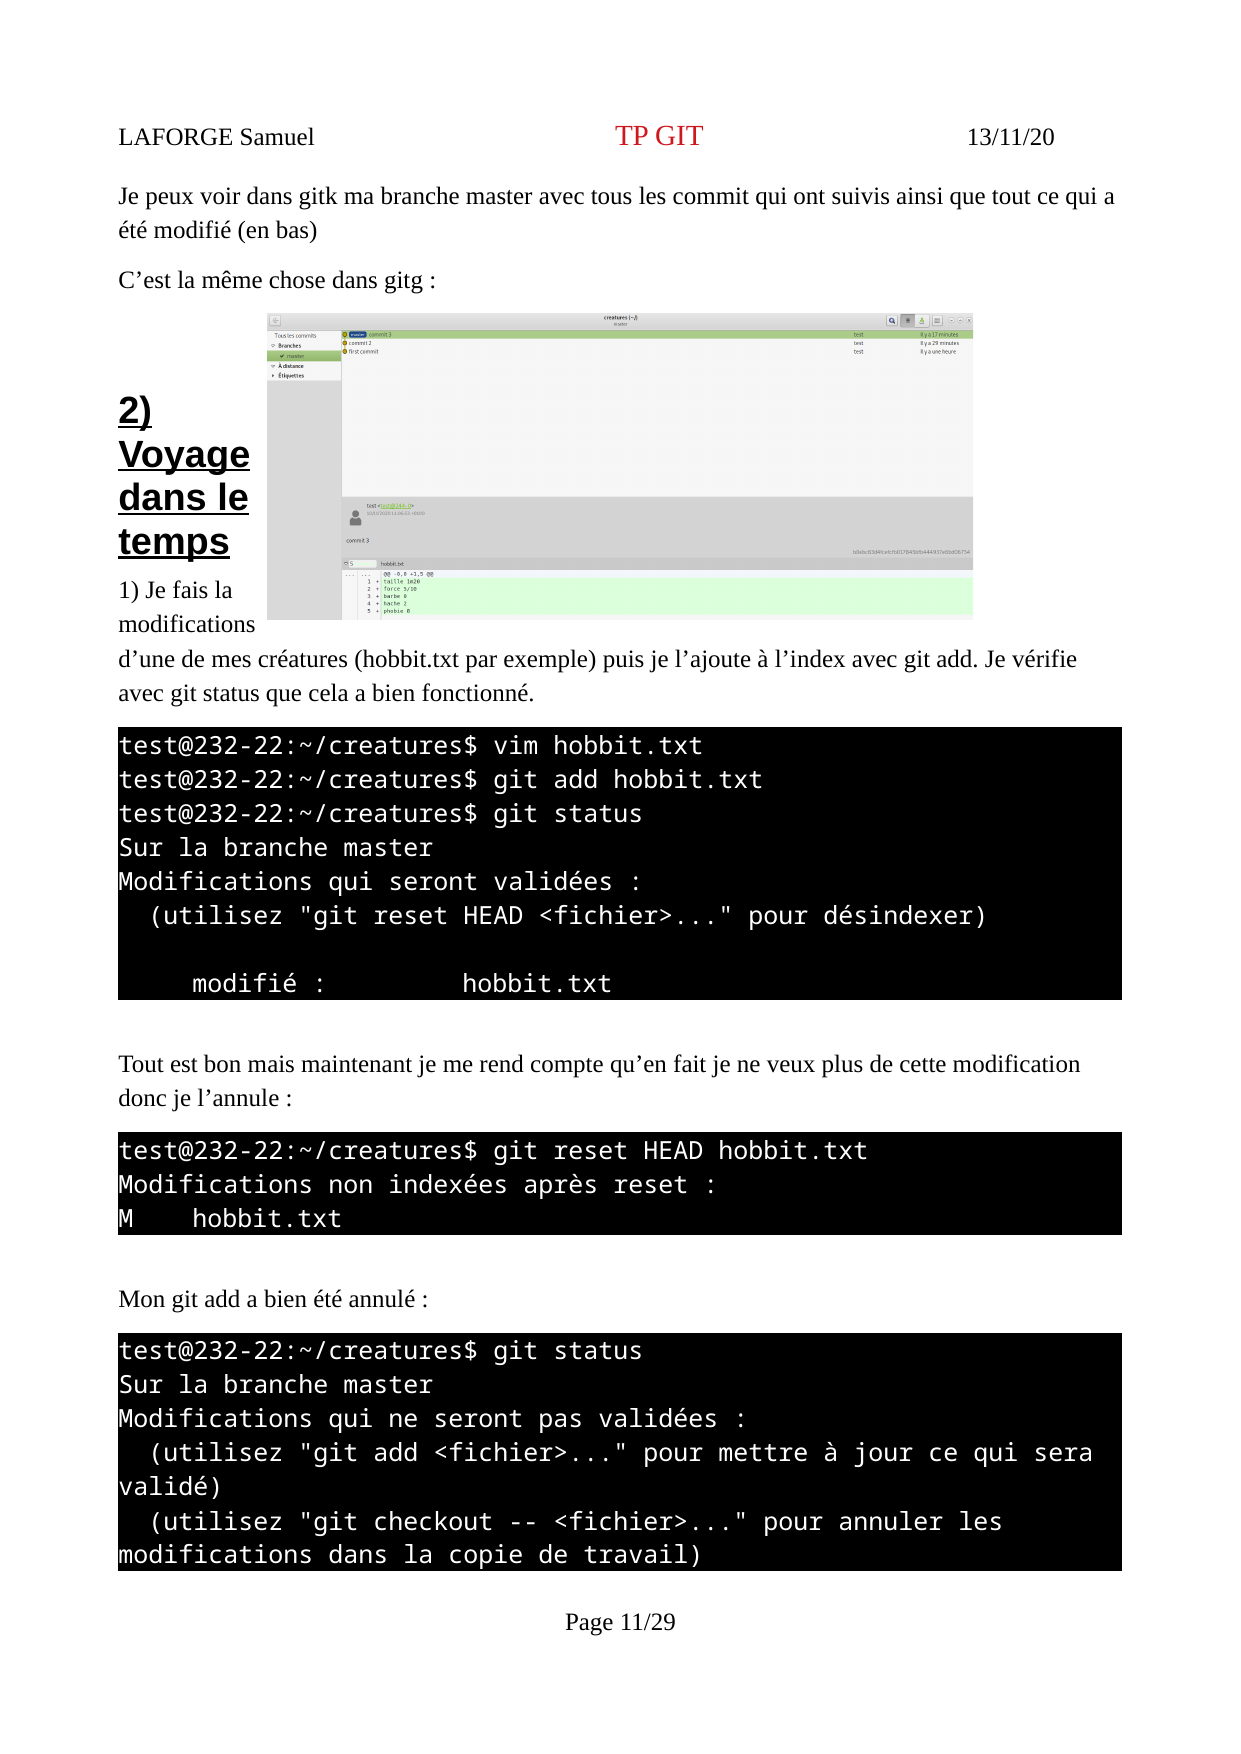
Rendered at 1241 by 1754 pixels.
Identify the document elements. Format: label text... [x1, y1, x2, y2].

subtitle [974, 388, 1122, 562]
text Tout est bon mais maintenant je me rend compte qu’en fait je ne veux plus de cette modification donc je l’annule : [118, 1049, 1122, 1112]
text 1) Je fais la modifications d’une de mes créatures (hobbit.txt par exemple) puis je l’ajoute à l’index avec git add. Je vérifie avec git status que cela a bien fonctionné. [118, 575, 1122, 707]
text test@232-22:~/creatures$ git reset HEAD hobbit.txt [118, 1132, 1122, 1167]
text Mon git add a bien été annulé : [118, 1284, 1122, 1312]
text (utilisez "git reset HEAD <fichier>..." pour désindexer) [118, 898, 1122, 932]
text Modifications qui ne seront pas validées : [118, 1401, 1122, 1435]
text test@232-22:~/creatures$ vim hobbit.txt [118, 727, 1122, 761]
text M hobbit.txt [118, 1201, 1122, 1235]
text C’est la même chose dans gitg : [118, 265, 1122, 293]
text test@232-22:~/creatures$ git status [118, 1333, 1122, 1367]
text Sur la branche master [118, 829, 1122, 864]
text (utilisez "git add <fichier>..." pour mettre à jour ce qui sera validé) [118, 1435, 1122, 1503]
text Modifications qui seront validées : [118, 864, 1122, 898]
text modifié : hobbit.txt [118, 966, 1122, 1000]
text (utilisez "git checkout -- <fichier>..." pour annuler les modifications dans la copie de travail) [118, 1503, 1122, 1571]
text Modifications non indexées après reset : [118, 1167, 1122, 1201]
text Sur la branche master [118, 1367, 1122, 1401]
subtitle 2) Voyage dans le temps [118, 388, 267, 562]
picture [267, 313, 974, 620]
text Je peux voir dans gitk ma branche master avec tous les commit qui ont suivis ainsi que tout ce qui a été modifié (en bas) [118, 181, 1122, 244]
text test@232-22:~/creatures$ git add hobbit.txt [118, 761, 1122, 796]
text test@232-22:~/creatures$ git status [118, 796, 1122, 829]
